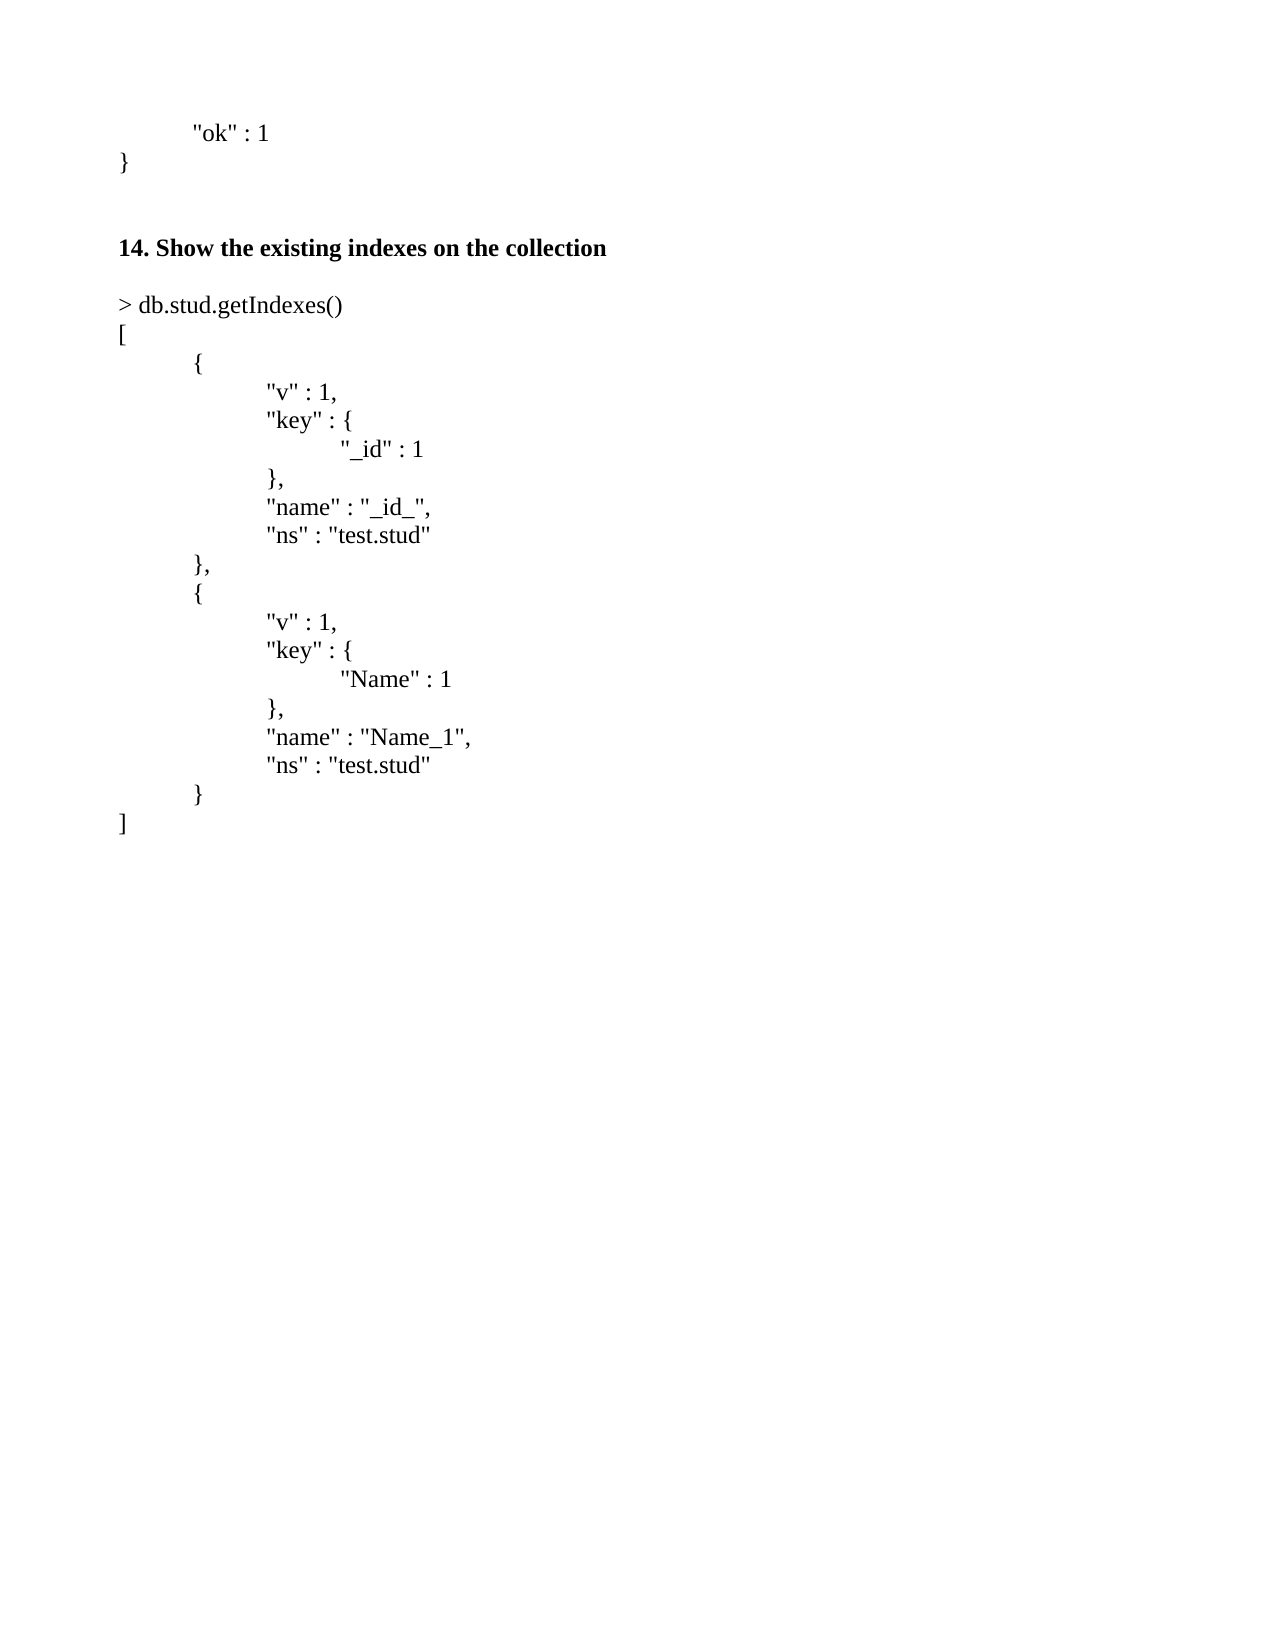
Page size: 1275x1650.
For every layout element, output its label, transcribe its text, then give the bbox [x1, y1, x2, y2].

text { [118, 578, 1157, 607]
text "name" : "_id_", [118, 492, 1157, 521]
text "key" : { [118, 406, 1157, 434]
text "ns" : "test.stud" [118, 521, 1157, 549]
text > db.stud.getIndexes() [118, 291, 1157, 319]
text }, [118, 463, 1157, 492]
text "ns" : "test.stud" [118, 751, 1157, 779]
text "ok" : 1 [118, 118, 1157, 147]
text }, [118, 693, 1157, 722]
text [ [118, 319, 1157, 348]
text "Name" : 1 [118, 664, 1157, 693]
text "v" : 1, [118, 607, 1157, 636]
text "v" : 1, [118, 377, 1157, 406]
text ] [118, 808, 1157, 837]
text "key" : { [118, 636, 1157, 664]
text } [118, 779, 1157, 808]
text "_id" : 1 [118, 434, 1157, 463]
text "name" : "Name_1", [118, 722, 1157, 751]
text 14. Show the existing indexes on the collection [118, 233, 1157, 262]
text }, [118, 549, 1157, 578]
text } [118, 147, 1157, 176]
text { [118, 348, 1157, 377]
